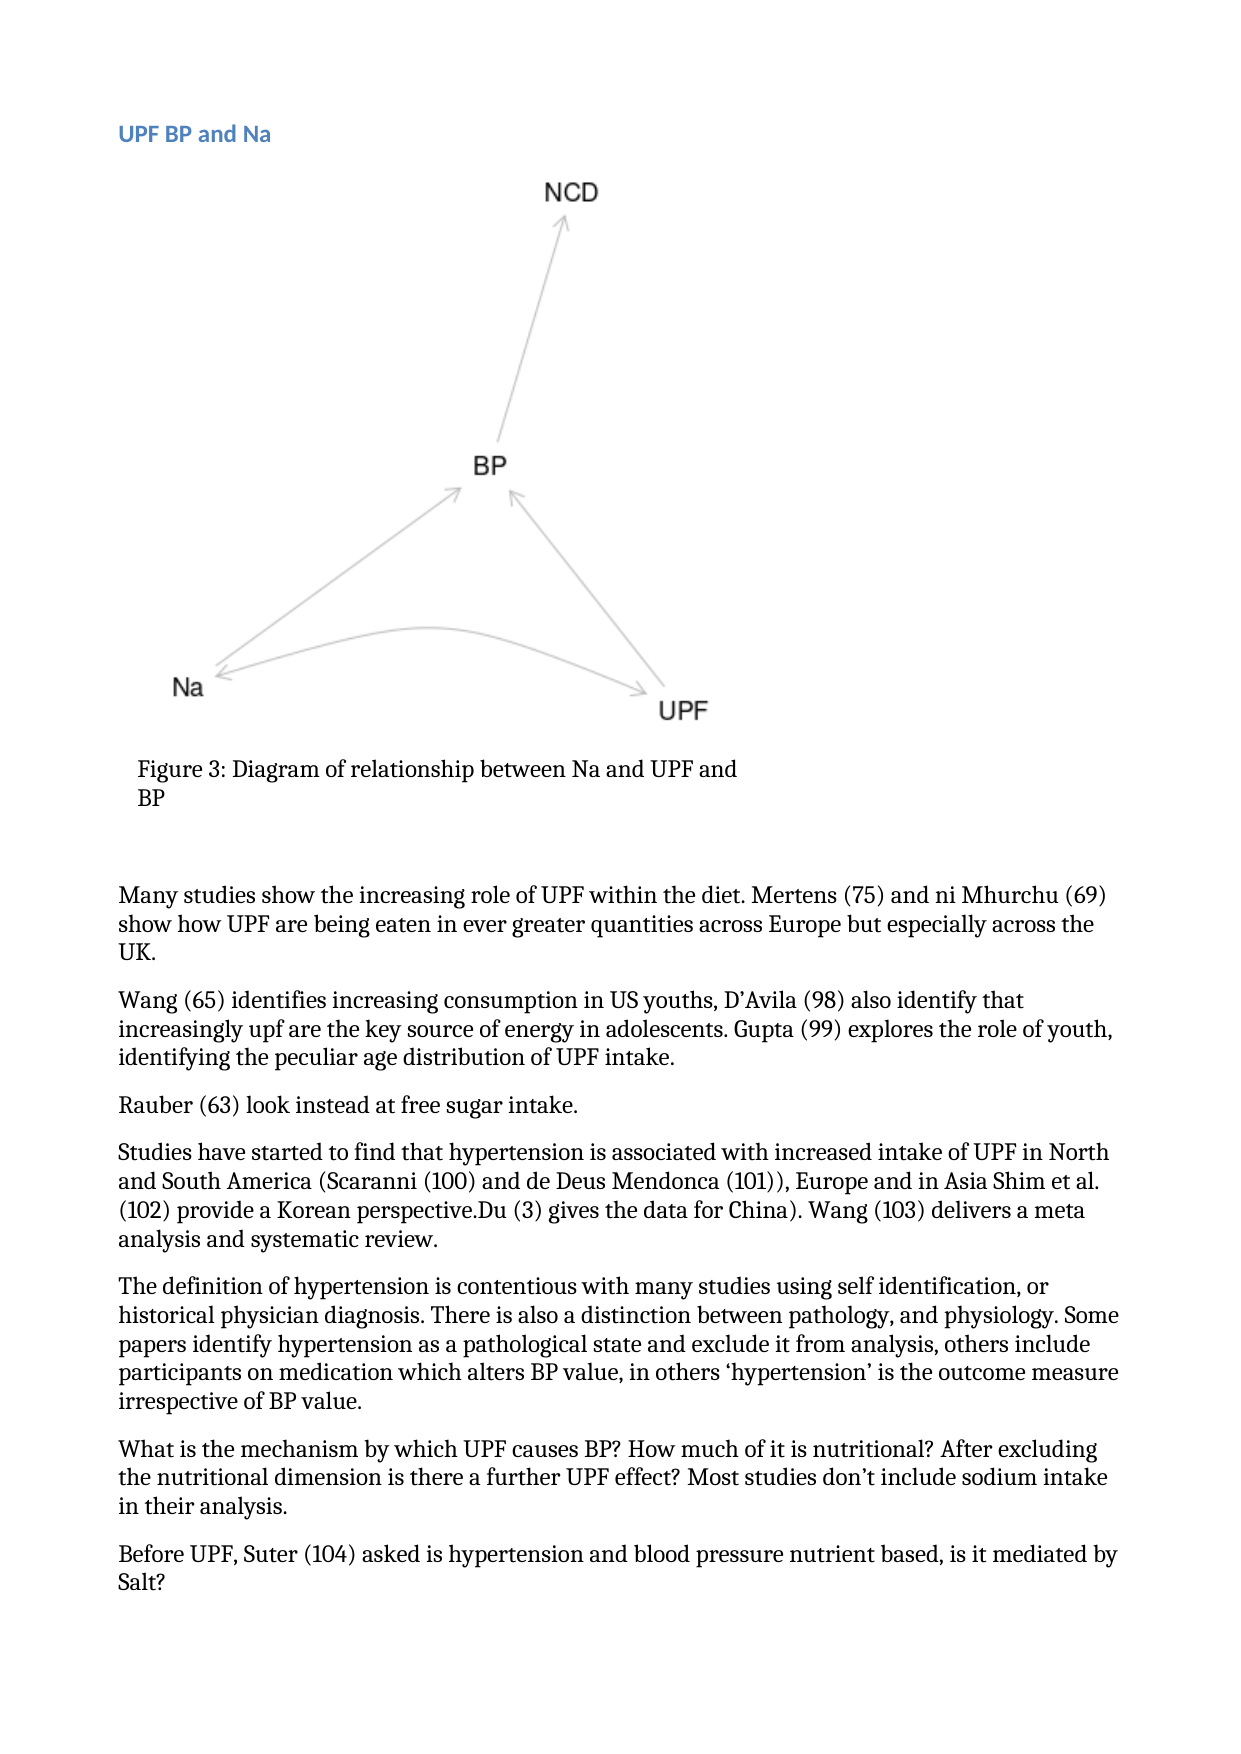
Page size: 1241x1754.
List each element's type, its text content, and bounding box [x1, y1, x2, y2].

text Many studies show the increasing role of UPF within the diet. Mertens (75) and ni Mhurchu (69) show how UPF are being eaten in ever greater quantities across Europe but especially across the UK. [118, 881, 1122, 967]
picture [137, 148, 744, 755]
text Rauber (63) look instead at free sugar intake. [118, 1091, 1122, 1119]
text Studies have started to find that hypertension is associated with increased intake of UPF in North and South America (Scaranni (100) and de Deus Mendonca (101)), Europe and in Asia Shim et al. (102) provide a Korean perspective.Du (3) gives the data for China). Wang (103) delivers a meta analysis and systematic review. [118, 1138, 1122, 1253]
text What is the mechanism by which UPF causes BP? How much of it is nutritional? After excluding the nutritional dimension is there a further UPF effect? Most studies don’t include sodium intake in their analysis. [118, 1434, 1122, 1521]
text Wang (65) identifies increasing consumption in US youths, D’Avila (98) also identify that increasingly upf are the key source of energy in adolescents. Gupta (99) explores the role of youth, identifying the peculiar age distribution of UPF intake. [118, 986, 1122, 1072]
subtitle UPF BP and Na [118, 118, 1122, 149]
text Before UPF, Suter (104) asked is hypertension and blood pressure nutrient based, is it mediated by Salt? [118, 1539, 1122, 1597]
text The definition of hypertension is contentious with many studies using self identification, or historical physician diagnosis. There is also a distinction between pathology, and physiology. Some papers identify hypertension as a pathological state and exclude it from analysis, others include participants on medication which alters BP value, in others ‘hypertension’ is the outcome measure irrespective of BP value. [118, 1272, 1122, 1416]
text Figure 3: Diagram of relationship between Na and UPF and BP [137, 755, 743, 812]
